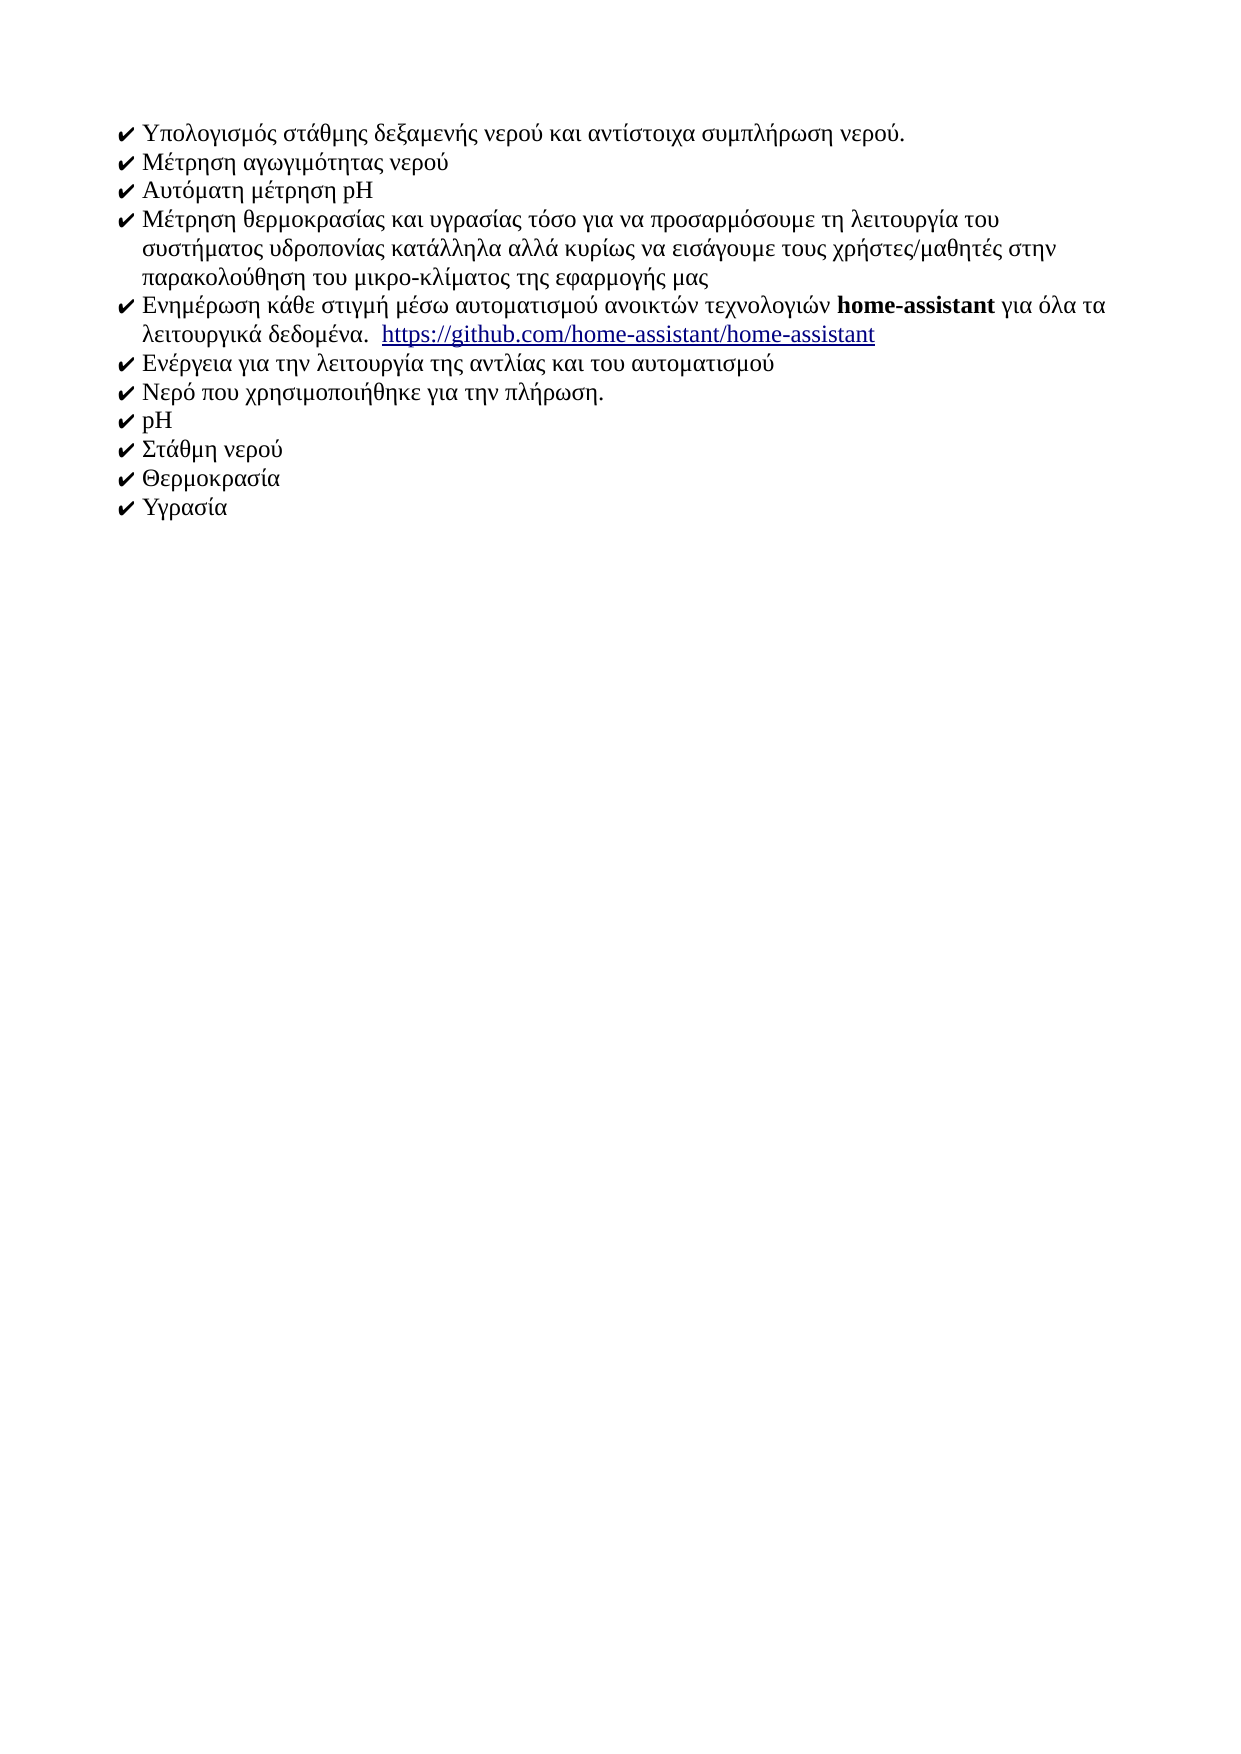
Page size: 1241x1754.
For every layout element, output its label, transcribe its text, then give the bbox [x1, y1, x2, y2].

list Αυτόματη μέτρηση pH [118, 176, 1122, 204]
list pH [118, 406, 1122, 434]
list Υπολογισμός στάθμης δεξαμενής νερού και αντίστοιχα συμπλήρωση νερού. [118, 118, 1122, 147]
list Νερό που χρησιμοποιήθηκε για την πλήρωση. [118, 377, 1122, 406]
list Υγρασία [118, 492, 1122, 521]
list Ενέργεια για την λειτουργία της αντλίας και του αυτοματισμού [118, 348, 1122, 377]
list Στάθμη νερού [118, 434, 1122, 463]
list Μέτρηση αγωγιμότητας νερού [118, 147, 1122, 176]
list Θερμοκρασία [118, 463, 1122, 492]
list Ενημέρωση κάθε στιγμή μέσω αυτοματισμού ανοικτών τεχνολογιών home-assistant για όλα τα λειτουργικά δεδομένα. https://github.com/home-assistant/home-assistant [118, 291, 1122, 348]
list Μέτρηση θερμοκρασίας και υγρασίας τόσο για να προσαρμόσουμε τη λειτουργία του συστήματος υδροπονίας κατάλληλα αλλά κυρίως να εισάγουμε τους χρήστες/μαθητές στην παρακολούθηση του μικρο-κλίματος της εφαρμογής μας [118, 204, 1122, 291]
